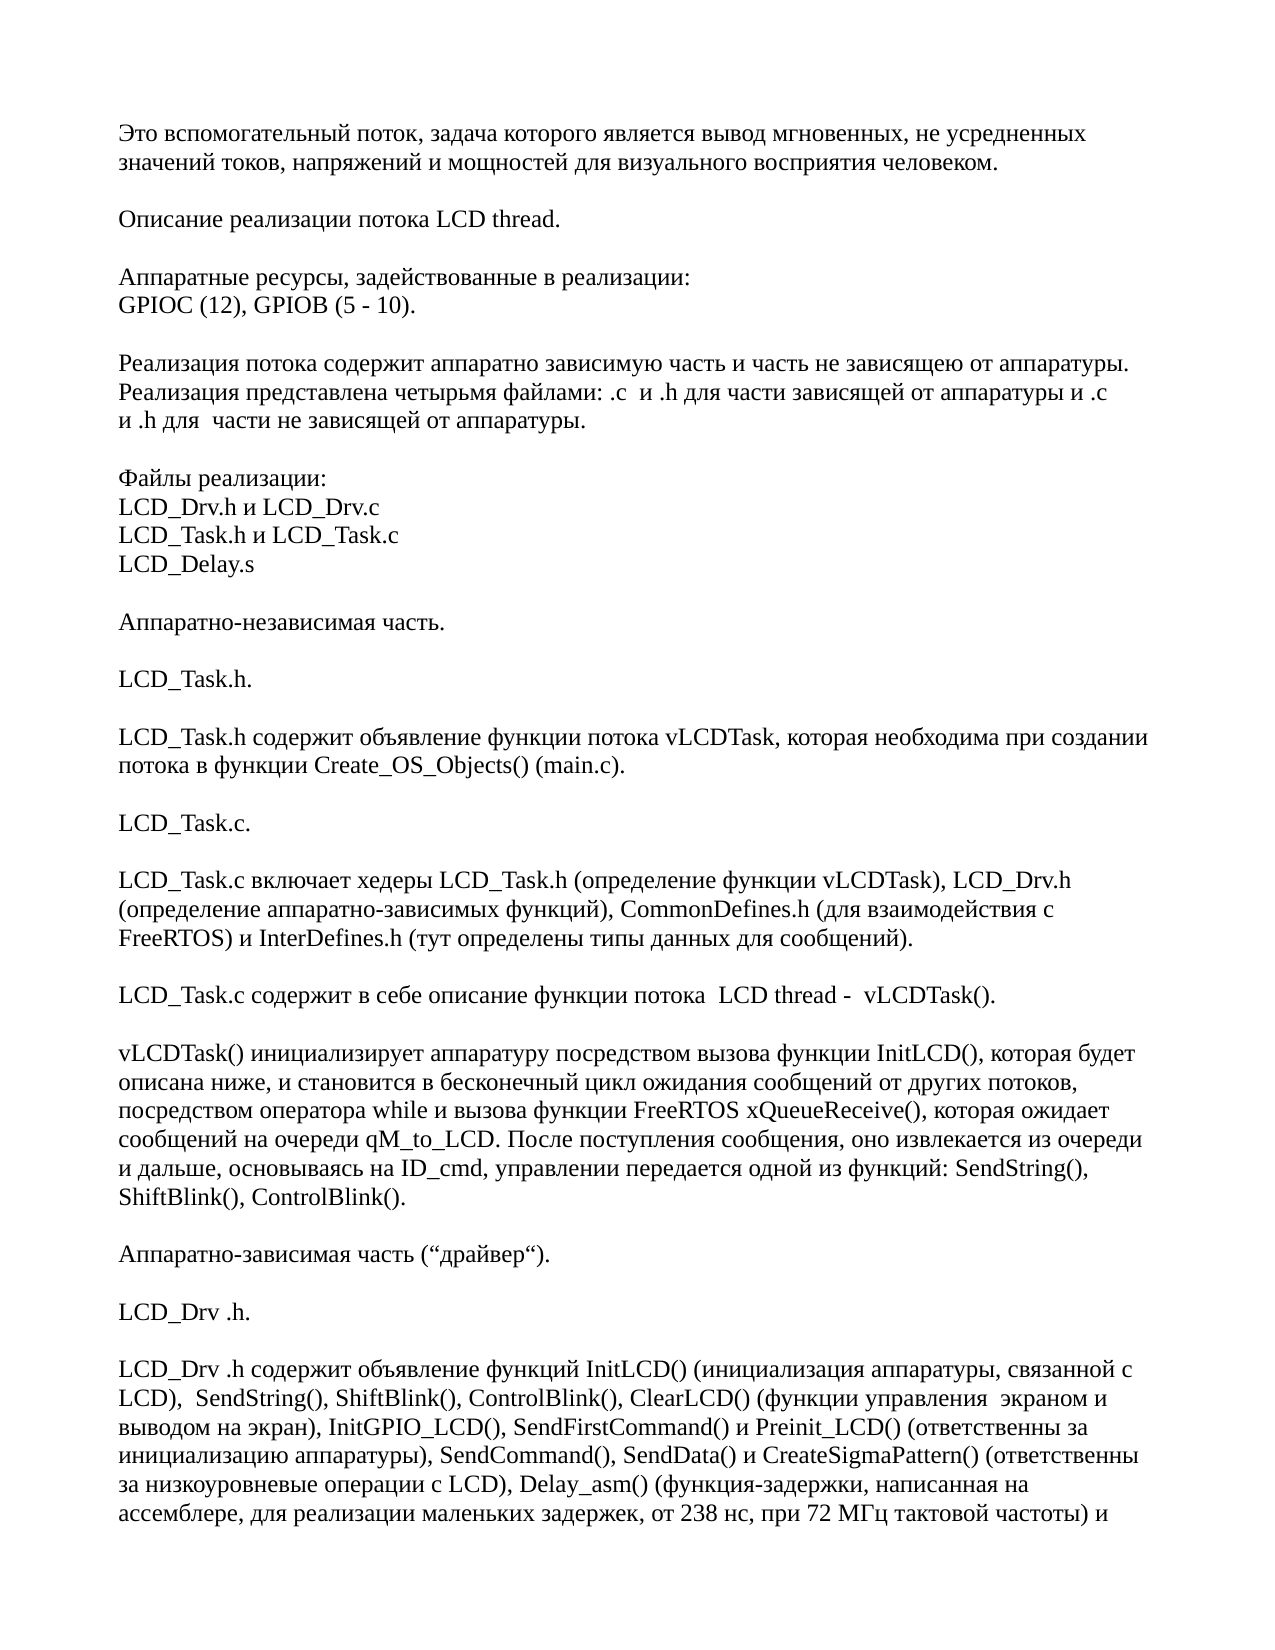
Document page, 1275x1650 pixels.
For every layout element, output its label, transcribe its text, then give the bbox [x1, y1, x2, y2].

text LCD_Task.c содержит в себе описание функции потока LCD thread - vLCDTask(). [118, 981, 1157, 1009]
text Аппаратные ресурсы, задействованные в реализации: [118, 262, 1157, 291]
text Аппаратно-независимая часть. [118, 607, 1157, 636]
text LCD_Task.c. [118, 808, 1157, 837]
text vLCDTask() инициализирует аппаратуру посредством вызова функции InitLCD(), которая будет описана ниже, и становится в бесконечный цикл ожидания сообщений от других потоков, посредством оператора while и вызова функции FreeRTOS xQueueReceive(), которая ожидает сообщений на очереди qM_to_LCD. После поступления сообщения, оно извлекается из очереди и дальше, основываясь на ID_cmd, управлении передается одной из функций: SendString(), ShiftBlink(), ControlBlink(). [118, 1038, 1157, 1211]
text LCD_Drv .h содержит объявление функций InitLCD() (инициализация аппаратуры, связанной с LCD), SendString(), ShiftBlink(), ControlBlink(), ClearLCD() (функции управления экраном и выводом на экран), InitGPIO_LCD(), SendFirstCommand() и Preinit_LCD() (ответственны за инициализацию аппаратуры), SendCommand(), SendData() и CreateSigmaPattern() (ответственны за низкоуровневые операции с LCD), Delay_asm() (функция-задержки, написанная на ассемблере, для реализации маленьких задержек, от 238 нс, при 72 МГц тактовой частоты) и [118, 1354, 1157, 1527]
text LCD_Drv .h. [118, 1297, 1157, 1326]
text Это вспомогательный поток, задача которого является вывод мгновенных, не усредненных значений токов, напряжений и мощностей для визуального восприятия человеком. [118, 118, 1157, 176]
text Аппаратно-зависимая часть (“драйвер“). [118, 1239, 1157, 1268]
text LCD_Task.h содержит объявление функции потока vLCDTask, которая необходима при создании потока в функции Create_OS_Objects() (main.c). [118, 722, 1157, 779]
text Реализация потока содержит аппаратно зависимую часть и часть не зависящею от аппаратуры. Реализация представлена четырьмя файлами: .c и .h для части зависящей от аппаратуры и .c и .h для части не зависящей от аппаратуры. [118, 348, 1157, 434]
text LCD_Delay.s [118, 549, 1157, 578]
text LCD_Task.c включает хедеры LCD_Task.h (определение функции vLCDTask), LCD_Drv.h (определение аппаратно-зависимых функций), CommonDefines.h (для взаимодействия с FreeRTOS) и InterDefines.h (тут определены типы данных для сообщений). [118, 866, 1157, 952]
text LCD_Drv.h и LCD_Drv.c [118, 492, 1157, 521]
text LCD_Task.h и LCD_Task.c [118, 521, 1157, 549]
text LCD_Task.h. [118, 664, 1157, 693]
text Файлы реализации: [118, 463, 1157, 492]
text GPIOC (12), GPIOB (5 - 10). [118, 291, 1157, 319]
text Описание реализации потока LCD thread. [118, 204, 1157, 233]
